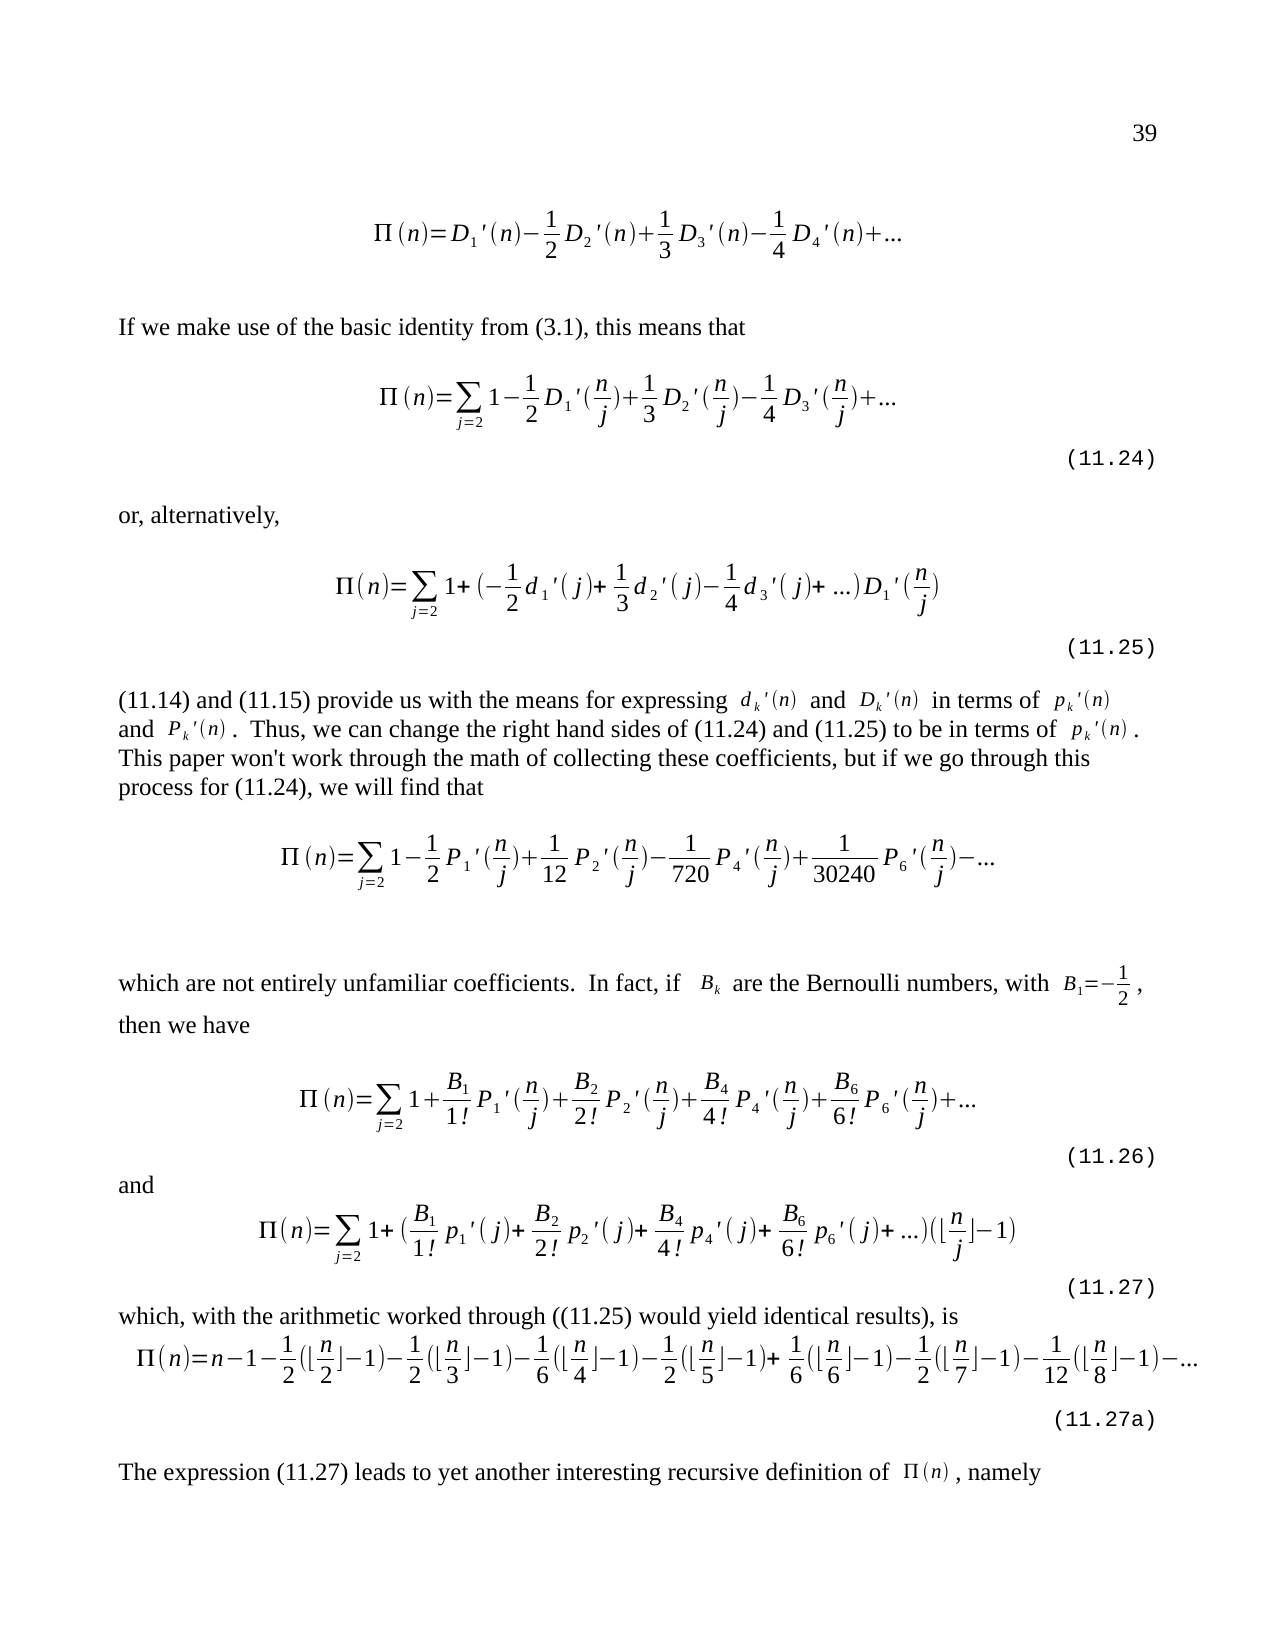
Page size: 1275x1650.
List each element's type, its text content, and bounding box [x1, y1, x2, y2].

text The expression (11.27) leads to yet another interesting recursive definition of , namely [118, 1457, 1157, 1486]
text (11.26) [118, 1145, 1157, 1170]
text which are not entirely unfamiliar coefficients. In fact, if are the Bernoulli numbers, with , then we have [118, 961, 1157, 1038]
text (11.27) [118, 1276, 1157, 1301]
text and [118, 1170, 1157, 1198]
text (11.27a) [118, 1408, 1157, 1432]
text (11.24) [118, 447, 1157, 472]
text or, alternatively, [118, 501, 1157, 529]
text which, with the arithmetic worked through ((11.25) would yield identical results), is [118, 1301, 1157, 1330]
text (11.25) [118, 636, 1157, 661]
text (11.14) and (11.15) provide us with the means for expressing and in terms of and . Thus, we can change the right hand sides of (11.24) and (11.25) to be in terms of . This paper won't work through the math of collecting these coefficients, but if we go through this process for (11.24), we will find that [118, 685, 1157, 800]
text If we make use of the basic identity from (3.1), this means that [118, 312, 1157, 340]
